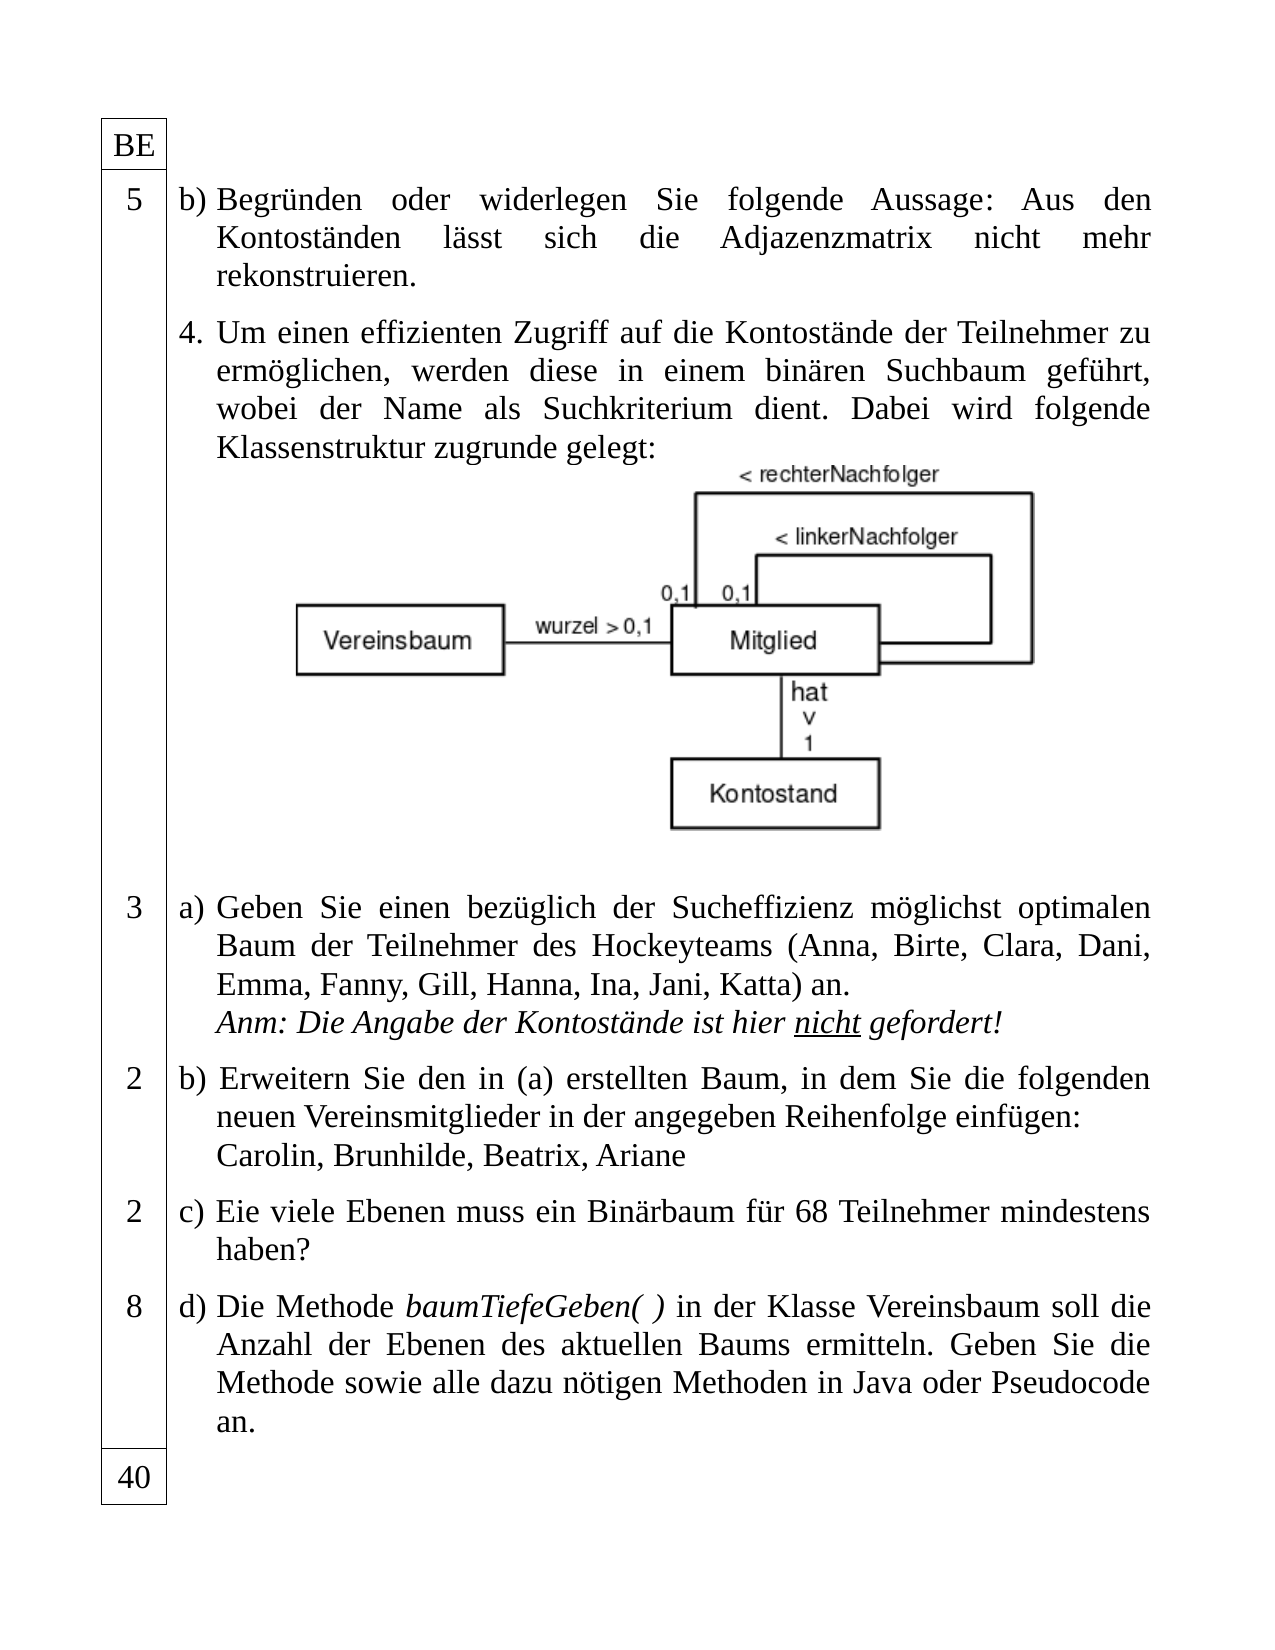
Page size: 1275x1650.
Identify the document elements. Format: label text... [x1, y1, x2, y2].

table_cell b) Begründen oder widerlegen Sie folgende Aussage: Aus den Kontoständen lässt sich die Adjazenzmatrix nicht mehr rekonstruieren. [167, 169, 1161, 303]
table_cell 4. Um einen effizienten Zugriff auf die Kontostände der Teilnehmer zu ermöglichen, werden diese in einem binären Suchbaum geführt, wobei der Name als Suchkriterium dient. Dabei wird folgende Klassenstruktur zugrunde gelegt: [167, 303, 1161, 878]
table_cell 2 [102, 1182, 166, 1277]
table_cell [167, 1448, 1161, 1504]
table_cell [102, 303, 166, 878]
table_cell 2 [102, 1049, 166, 1182]
table_cell d) Die Methode baumTiefeGeben( ) in der Klasse Vereinsbaum soll die Anzahl der Ebenen des aktuellen Baums ermitteln. Geben Sie die Methode sowie alle dazu nötigen Methoden in Java oder Pseudocode an. [167, 1277, 1161, 1448]
table_cell b) Erweitern Sie den in (a) erstellten Baum, in dem Sie die folgenden neuen Vereinsmitglieder in der angegeben Reihenfolge einfügen: Carolin, Brunhilde, Beatrix, Ariane [167, 1049, 1161, 1182]
table_header BE [102, 119, 166, 169]
table_header [167, 118, 1161, 169]
picture [295, 465, 1035, 831]
table_cell 8 [102, 1277, 166, 1448]
table_cell 5 [102, 170, 166, 303]
table_cell a) Geben Sie einen bezüglich der Sucheffizienz möglichst optimalen Baum der Teilnehmer des Hockeyteams (Anna, Birte, Clara, Dani, Emma, Fanny, Gill, Hanna, Ina, Jani, Katta) an. Anm: Die Angabe der Kontostände ist hier nicht gefordert! [167, 878, 1161, 1049]
table_cell 3 [102, 878, 166, 1049]
table_cell 40 [102, 1449, 166, 1504]
table_cell c) Eie viele Ebenen muss ein Binärbaum für 68 Teilnehmer mindestens haben? [167, 1182, 1161, 1277]
